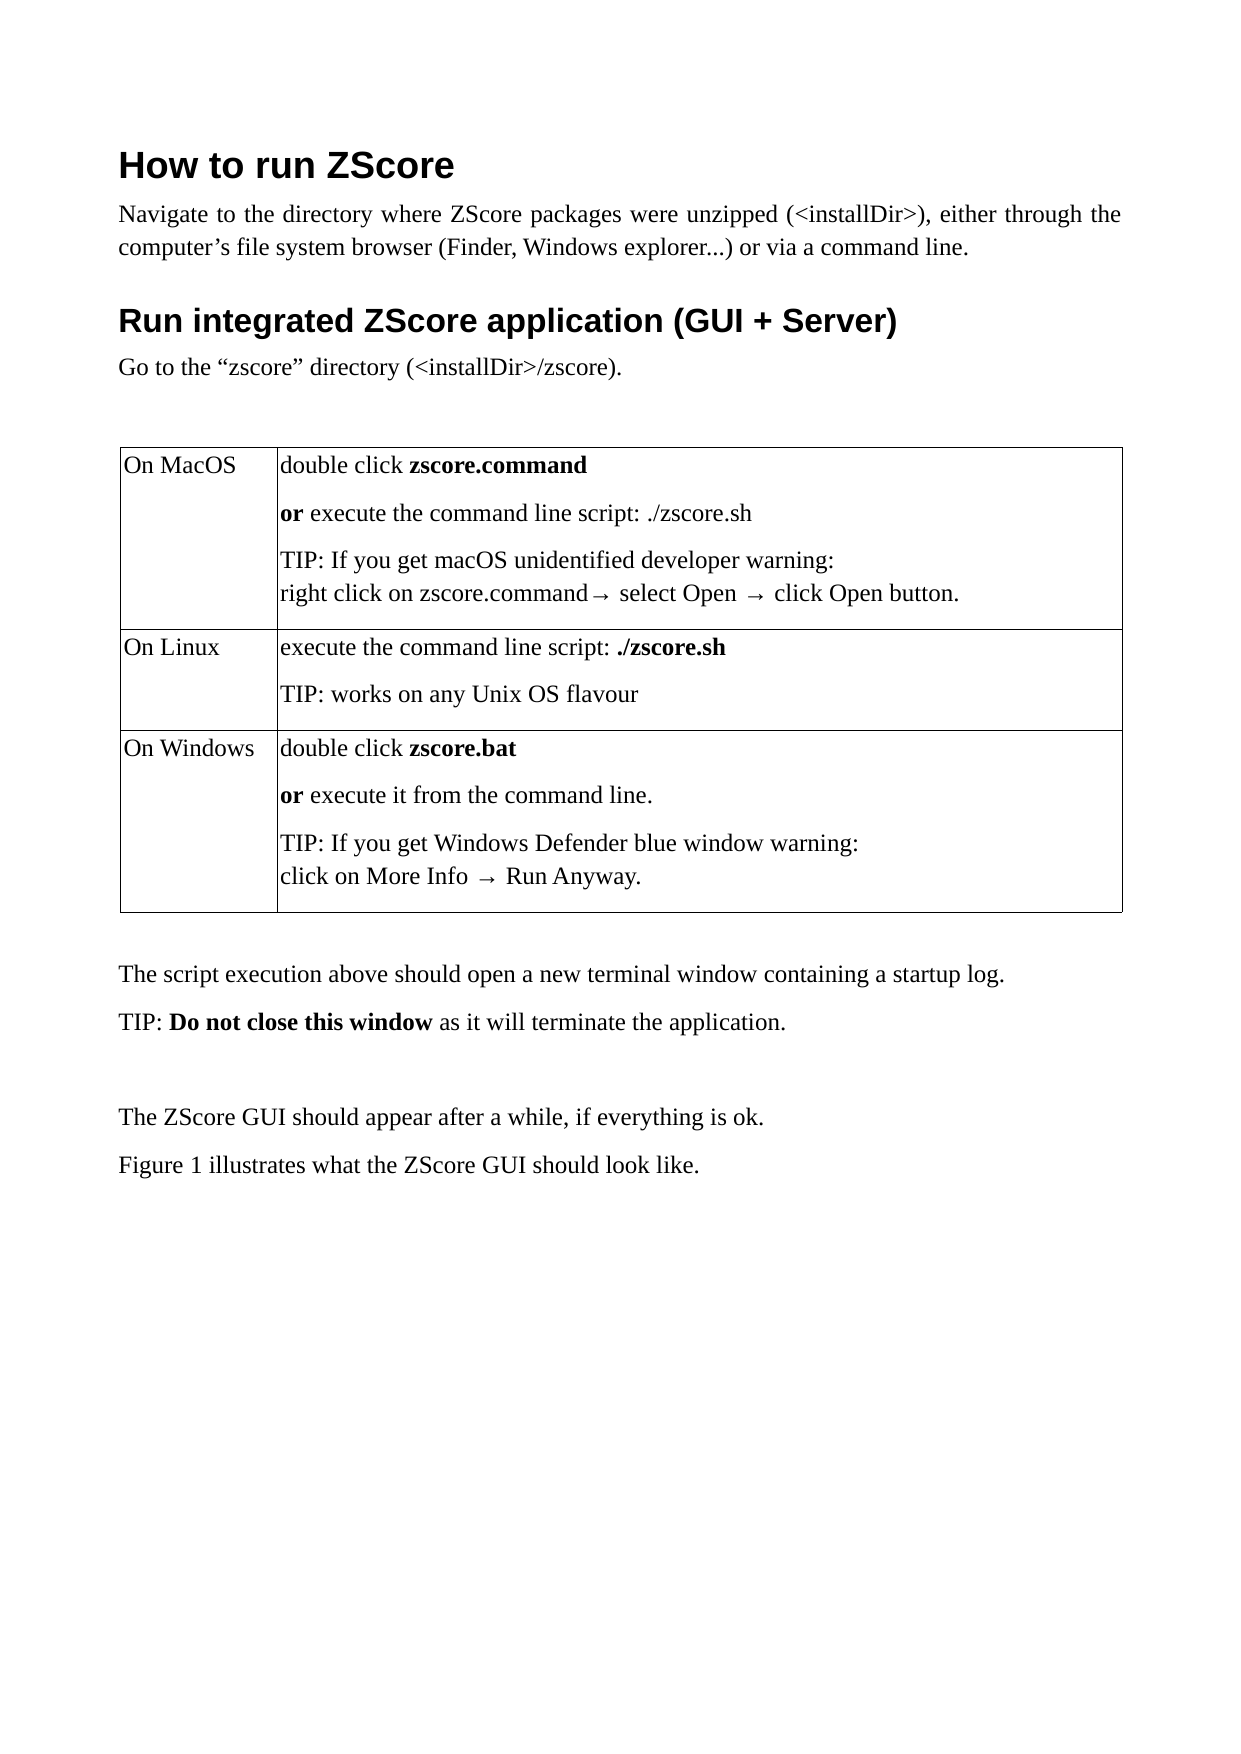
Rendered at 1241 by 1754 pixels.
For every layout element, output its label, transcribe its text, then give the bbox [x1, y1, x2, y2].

subtitle Run integrated ZScore application (GUI + Server) [118, 301, 1122, 339]
table_cell On Windows [121, 731, 277, 912]
text TIP: Do not close this window as it will terminate the application. [118, 1007, 1122, 1036]
table_cell execute the command line script: ./zscore.sh TIP: works on any Unix OS flavour [278, 630, 1122, 730]
subtitle How to run ZScore [118, 143, 1122, 187]
text The ZScore GUI should appear after a while, if everything is ok. [118, 1102, 1122, 1131]
table_cell On Linux [121, 630, 277, 730]
table_header double click zscore.command or execute the command line script: ./zscore.sh TIP: If you get macOS unidentified developer warning: right click on zscore.command→ select Open → click Open button. [278, 448, 1122, 629]
table_header On MacOS [121, 448, 277, 629]
table_cell double click zscore.bat or execute it from the command line. TIP: If you get Windows Defender blue window warning: click on More Info → Run Anyway. [278, 731, 1122, 912]
text Go to the “zscore” directory (<installDir>/zscore). [118, 352, 1122, 381]
text The script execution above should open a new terminal window containing a startup log. [118, 959, 1122, 988]
text Figure 1 illustrates what the ZScore GUI should look like. [118, 1150, 1122, 1179]
text Navigate to the directory where ZScore packages were unzipped (<installDir>), either through the computer’s file system browser (Finder, Windows explorer...) or via a command line. [118, 199, 1122, 261]
